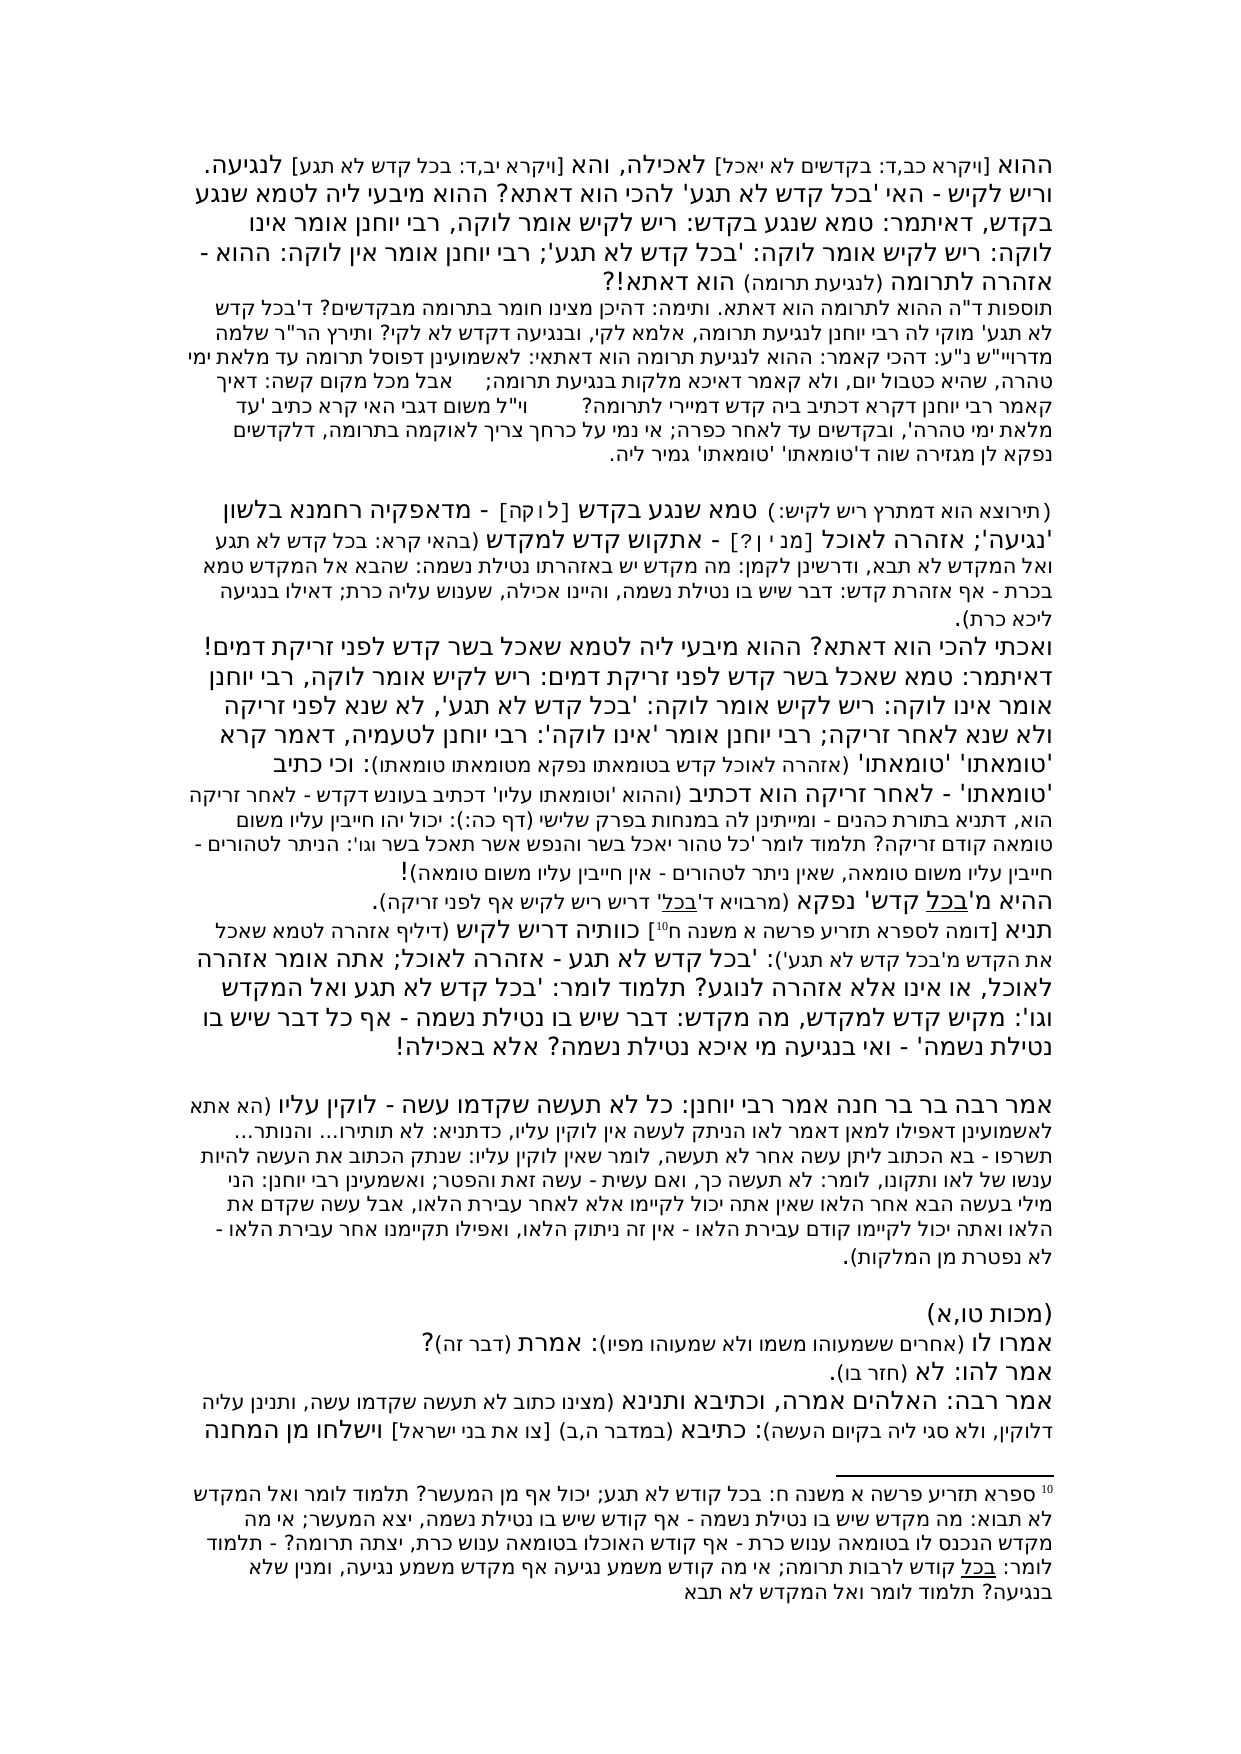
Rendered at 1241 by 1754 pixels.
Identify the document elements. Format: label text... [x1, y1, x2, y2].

text תוספות ד"ה ההוא לתרומה הוא דאתא. ותימה: דהיכן מצינו חומר בתרומה מבקדשים? ד'בכל קדש לא תגע' מוקי לה רבי יוחנן לנגיעת תרומה, אלמא לקי, ובנגיעה דקדש לא לקי? ותירץ הר"ר שלמה מדרויי"ש נ"ע: דהכי קאמר: ההוא לנגיעת תרומה הוא דאתאי: לאשמועינן דפוסל תרומה עד מלאת ימי טהרה, שהיא כטבול יום, ולא קאמר דאיכא מלקות בנגיעת תרומה; אבל מכל מקום קשה: דאיך קאמר רבי יוחנן דקרא דכתיב ביה קדש דמיירי לתרומה? וי"ל משום דגבי האי קרא כתיב 'עד מלאת ימי טהרה', ובקדשים עד לאחר כפרה; אי נמי על כרחך צריך לאוקמה בתרומה, דלקדשים נפקא לן מגזירה שוה ד'טומאתו' 'טומאתו' גמיר ליה. [187, 296, 1053, 467]
text וריש לקיש - האי 'בכל קדש לא תגע' להכי הוא דאתא? ההוא מיבעי ליה לטמא שנגע בקדש, דאיתמר: טמא שנגע בקדש: ריש לקיש אומר לוקה, רבי יוחנן אומר אינו לוקה: ריש לקיש אומר לוקה: 'בכל קדש לא תגע'; רבי יוחנן אומר אין לוקה: ההוא - אזהרה לתרומה (לנגיעת תרומה) הוא דאתא!? [187, 179, 1053, 296]
text ההיא מ'בכל קדש' נפקא (מרבויא ד'בכל' דריש ריש לקיש אף לפני זריקה). [187, 886, 1053, 915]
text אמר רבה בר בר חנה אמר רבי יוחנן: כל לא תעשה שקדמו עשה - לוקין עליו (הא אתא לאשמועינן דאפילו למאן דאמר לאו הניתק לעשה אין לוקין עליו, כדתניא: לא תותירו... והנותר... תשרפו - בא הכתוב ליתן עשה אחר לא תעשה, לומר שאין לוקין עליו: שנתק הכתוב את העשה להיות ענשו של לאו ותקונו, לומר: לא תעשה כך, ואם עשית - עשה זאת והפטר; ואשמעינן רבי יוחנן: הני מילי בעשה הבא אחר הלאו שאין אתה יכול לקיימו אלא לאחר עבירת הלאו, אבל עשה שקדם את הלאו ואתה יכול לקיימו קודם עבירת הלאו - אין זה ניתוק הלאו, ואפילו תקיימנו אחר עבירת הלאו - לא נפטרת מן המלקות). [187, 1090, 1053, 1270]
text תניא [דומה לספרא תזריע פרשה א משנה ח] כוותיה דריש לקיש (דיליף אזהרה לטמא שאכל את הקדש מ'בכל קדש לא תגע'): 'בכל קדש לא תגע - אזהרה לאוכל; אתה אומר אזהרה לאוכל, או אינו אלא אזהרה לנוגע? תלמוד לומר: 'בכל קדש לא תגע ואל המקדש וגו': מקיש קדש למקדש, מה מקדש: דבר שיש בו נטילת נשמה - אף כל דבר שיש בו נטילת נשמה' - ואי בנגיעה מי איכא נטילת נשמה? אלא באכילה! [187, 915, 1053, 1061]
text ההוא [ויקרא כב,ד: בקדשים לא יאכל] לאכילה, והא [ויקרא יב,ד: בכל קדש לא תגע] לנגיעה. [187, 150, 1053, 179]
text לא תבוא: מה מקדש שיש בו נטילת נשמה - אף קודש שיש בו נטילת נשמה, יצא המעשר; אי מה מקדש הנכנס לו בטומאה ענוש כרת - אף קודש האוכלו בטומאה ענוש כרת, יצתה תרומה? - תלמוד לומר: בכל קודש לרבות תרומה; אי מה קודש משמע נגיעה אף מקדש משמע נגיעה, ומנין שלא בנגיעה? תלמוד לומר ואל המקדש לא תבא [187, 1507, 1053, 1604]
text ואכתי להכי הוא דאתא? ההוא מיבעי ליה לטמא שאכל בשר קדש לפני זריקת דמים! דאיתמר: טמא שאכל בשר קדש לפני זריקת דמים: ריש לקיש אומר לוקה, רבי יוחנן אומר אינו לוקה: ריש לקיש אומר לוקה: 'בכל קדש לא תגע', לא שנא לפני זריקה ולא שנא לאחר זריקה; רבי יוחנן אומר 'אינו לוקה': רבי יוחנן לטעמיה, דאמר קרא 'טומאתו' 'טומאתו' (אזהרה לאוכל קדש בטומאתו נפקא מטומאתו טומאתו): וכי כתיב 'טומאתו' - לאחר זריקה הוא דכתיב (וההוא 'וטומאתו עליו' דכתיב בעונש דקדש - לאחר זריקה הוא, דתניא בתורת כהנים - ומייתינן לה במנחות בפרק שלישי (דף כה:): יכול יהו חייבין עליו משום טומאה קודם זריקה? תלמוד לומר 'כל טהור יאכל בשר והנפש אשר תאכל בשר וגו': הניתר לטהורים - חייבין עליו משום טומאה, שאין ניתר לטהורים - אין חייבין עליו משום טומאה)! [187, 632, 1053, 886]
text אמר להו: לא (חזר בו). [187, 1357, 1053, 1386]
text אמר רבה: האלהים אמרה, וכתיבא ותנינא (מצינו כתוב לא תעשה שקדמו עשה, ותנינן עליה דלוקין, ולא סגי ליה בקיום העשה): כתיבא (במדבר ה,ב) [צו את בני ישראל] וישלחו מן המחנה [187, 1386, 1053, 1445]
text (מכות טו,א) [187, 1299, 1053, 1328]
text אמרו לו (אחרים ששמעוהו משמו ולא שמעוהו מפיו): אמרת (דבר זה)? [187, 1328, 1053, 1357]
text ספרא תזריע פרשה א משנה ח: בכל קודש לא תגע; יכול אף מן המעשר? תלמוד לומר ואל המקדש [187, 1482, 1053, 1507]
text (תירוצא הוא דמתרץ ריש לקיש:) טמא שנגע בקדש [לוקה] - מדאפקיה רחמנא בלשון 'נגיעה'; אזהרה לאוכל [מנין?] - אתקוש קדש למקדש (בהאי קרא: בכל קדש לא תגע ואל המקדש לא תבא, ודרשינן לקמן: מה מקדש יש באזהרתו נטילת נשמה: שהבא אל המקדש טמא בכרת - אף אזהרת קדש: דבר שיש בו נטילת נשמה, והיינו אכילה, שענוש עליה כרת; דאילו בנגיעה ליכא כרת). [187, 495, 1053, 632]
